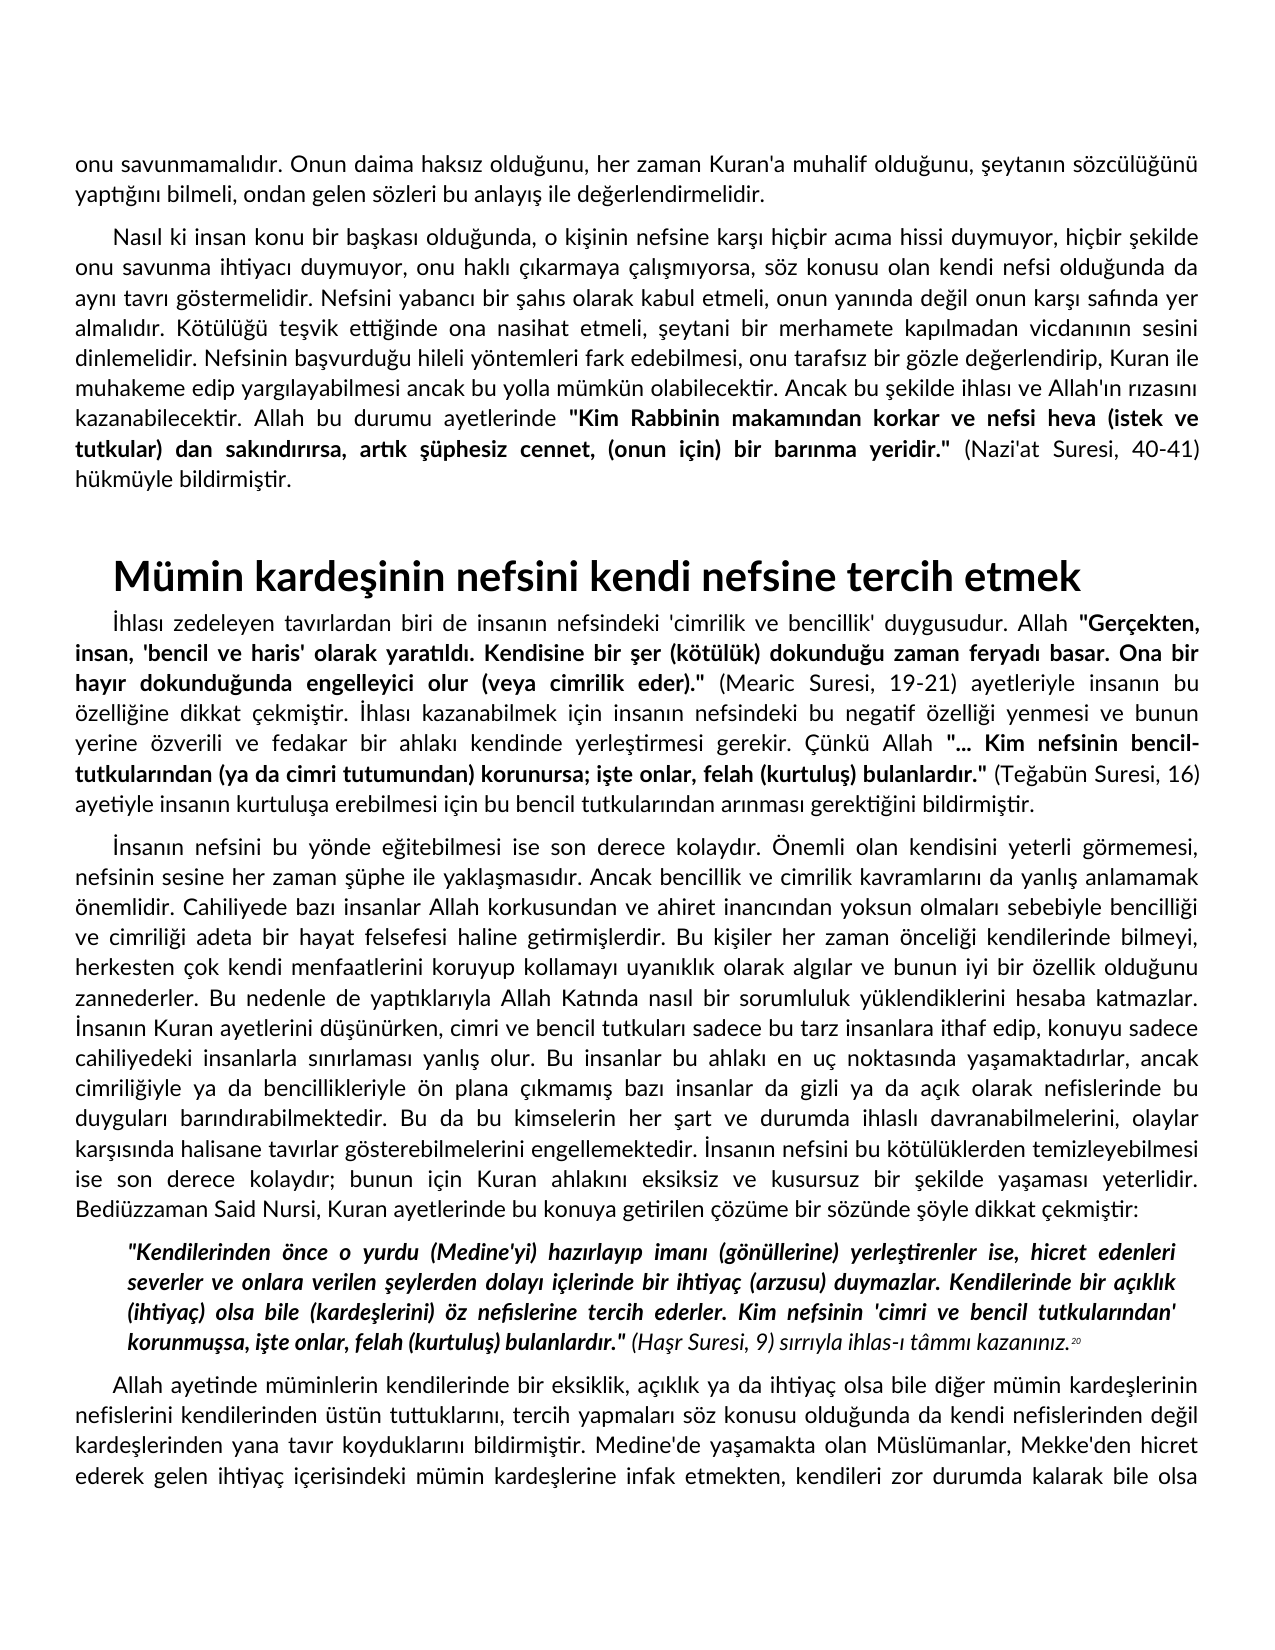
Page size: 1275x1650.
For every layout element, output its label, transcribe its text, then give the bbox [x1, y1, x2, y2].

text İnsanın nefsini bu yönde eğitebilmesi ise son derece kolaydır. Önemli olan kendisini yeterli görmemesi, nefsinin sesine her zaman şüphe ile yaklaşmasıdır. Ancak bencillik ve cimrilik kavramlarını da yanlış anlamamak önemlidir. Cahiliyede bazı insanlar Allah korkusundan ve ahiret inancından yoksun olmaları sebebiyle bencilliği ve cimriliği adeta bir hayat felsefesi haline getirmişlerdir. Bu kişiler her zaman önceliği kendilerinde bilmeyi, herkesten çok kendi menfaatlerini koruyup kollamayı uyanıklık olarak algılar ve bunun iyi bir özellik olduğunu zannederler. Bu nedenle de yaptıklarıyla Allah Katında nasıl bir sorumluluk yüklendiklerini hesaba katmazlar. İnsanın Kuran ayetlerini düşünürken, cimri ve bencil tutkuları sadece bu tarz insanlara ithaf edip, konuyu sadece cahiliyedeki insanlarla sınırlaması yanlış olur. Bu insanlar bu ahlakı en uç noktasında yaşamaktadırlar, ancak cimriliğiyle ya da bencillikleriyle ön plana çıkmamış bazı insanlar da gizli ya da açık olarak nefislerinde bu duyguları barındırabilmektedir. Bu da bu kimselerin her şart ve durumda ihlaslı davranabilmelerini, olaylar karşısında halisane tavırlar gösterebilmelerini engellemektedir. İnsanın nefsini bu kötülüklerden temizleyebilmesi ise son derece kolaydır; bunun için Kuran ahlakını eksiksiz ve kusursuz bir şekilde yaşaması yeterlidir. Bediüzzaman Said Nursi, Kuran ayetlerinde bu konuya getirilen çözüme bir sözünde şöyle dikkat çekmiştir: [75, 832, 1200, 1222]
text onu savunmamalıdır. Onun daima haksız olduğunu, her zaman Kuran'a muhalif olduğunu, şeytanın sözcülüğünü yaptığını bilmeli, ondan gelen sözleri bu anlayış ile değerlendirmelidir. [75, 150, 1200, 208]
text Allah ayetinde müminlerin kendilerinde bir eksiklik, açıklık ya da ihtiyaç olsa bile diğer mümin kardeşlerinin nefislerini kendilerinden üstün tuttuklarını, tercih yapmaları söz konusu olduğunda da kendi nefislerinden değil kardeşlerinden yana tavır koyduklarını bildirmiştir. Medine'de yaşamakta olan Müslümanlar, Mekke'den hicret ederek gelen ihtiyaç içerisindeki mümin kardeşlerine infak etmekten, kendileri zor durumda kalarak bile olsa [75, 1371, 1200, 1489]
text Nasıl ki insan konu bir başkası olduğunda, o kişinin nefsine karşı hiçbir acıma hissi duymuyor, hiçbir şekilde onu savunma ihtiyacı duymuyor, onu haklı çıkarmaya çalışmıyorsa, söz konusu olan kendi nefsi olduğunda da aynı tavrı göstermelidir. Nefsini yabancı bir şahıs olarak kabul etmeli, onun yanında değil onun karşı safında yer almalıdır. Kötülüğü teşvik ettiğinde ona nasihat etmeli, şeytani bir merhamete kapılmadan vicdanının sesini dinlemelidir. Nefsinin başvurduğu hileli yöntemleri fark edebilmesi, onu tarafsız bir gözle değerlendirip, Kuran ile muhakeme edip yargılayabilmesi ancak bu yolla mümkün olabilecektir. Ancak bu şekilde ihlası ve Allah'ın rızasını kazanabilecektir. Allah bu durumu ayetlerinde "Kim Rabbinin makamından korkar ve nefsi heva (istek ve tutkular) dan sakındırırsa, artık şüphesiz cennet, (onun için) bir barınma yeridir." (Nazi'at Suresi, 40-41) hükmüyle bildirmiştir. [75, 223, 1200, 492]
subtitle Mümin kardeşinin nefsini kendi nefsine tercih etmek [112, 550, 1200, 600]
text İhlası zedeleyen tavırlardan biri de insanın nefsindeki 'cimrilik ve bencillik' duygusudur. Allah "Gerçekten, insan, 'bencil ve haris' olarak yaratıldı. Kendisine bir şer (kötülük) dokunduğu zaman feryadı basar. Ona bir hayır dokunduğunda engelleyici olur (veya cimrilik eder)." (Mearic Suresi, 19-21) ayetleriyle insanın bu özelliğine dikkat çekmiştir. İhlası kazanabilmek için insanın nefsindeki bu negatif özelliği yenmesi ve bunun yerine özverili ve fedakar bir ahlakı kendinde yerleştirmesi gerekir. Çünkü Allah "... Kim nefsinin bencil-tutkularından (ya da cimri tutumundan) korunursa; işte onlar, felah (kurtuluş) bulanlardır." (Teğabün Suresi, 16) ayetiyle insanın kurtuluşa erebilmesi için bu bencil tutkularından arınması gerektiğini bildirmiştir. [75, 608, 1200, 817]
text "Kendilerinden önce o yurdu (Medine'yi) hazırlayıp imanı (gönüllerine) yerleştirenler ise, hicret edenleri severler ve onlara verilen şeylerden dolayı içlerinde bir ihtiyaç (arzusu) duymazlar. Kendilerinde bir açıklık (ihtiyaç) olsa bile (kardeşlerini) öz nefislerine tercih ederler. Kim nefsinin 'cimri ve bencil tutkularından' korunmuşsa, işte onlar, felah (kurtuluş) bulanlardır." (Haşr Suresi, 9) sırrıyla ihlas-ı tâmmı kazanınız.20 [127, 1237, 1177, 1356]
